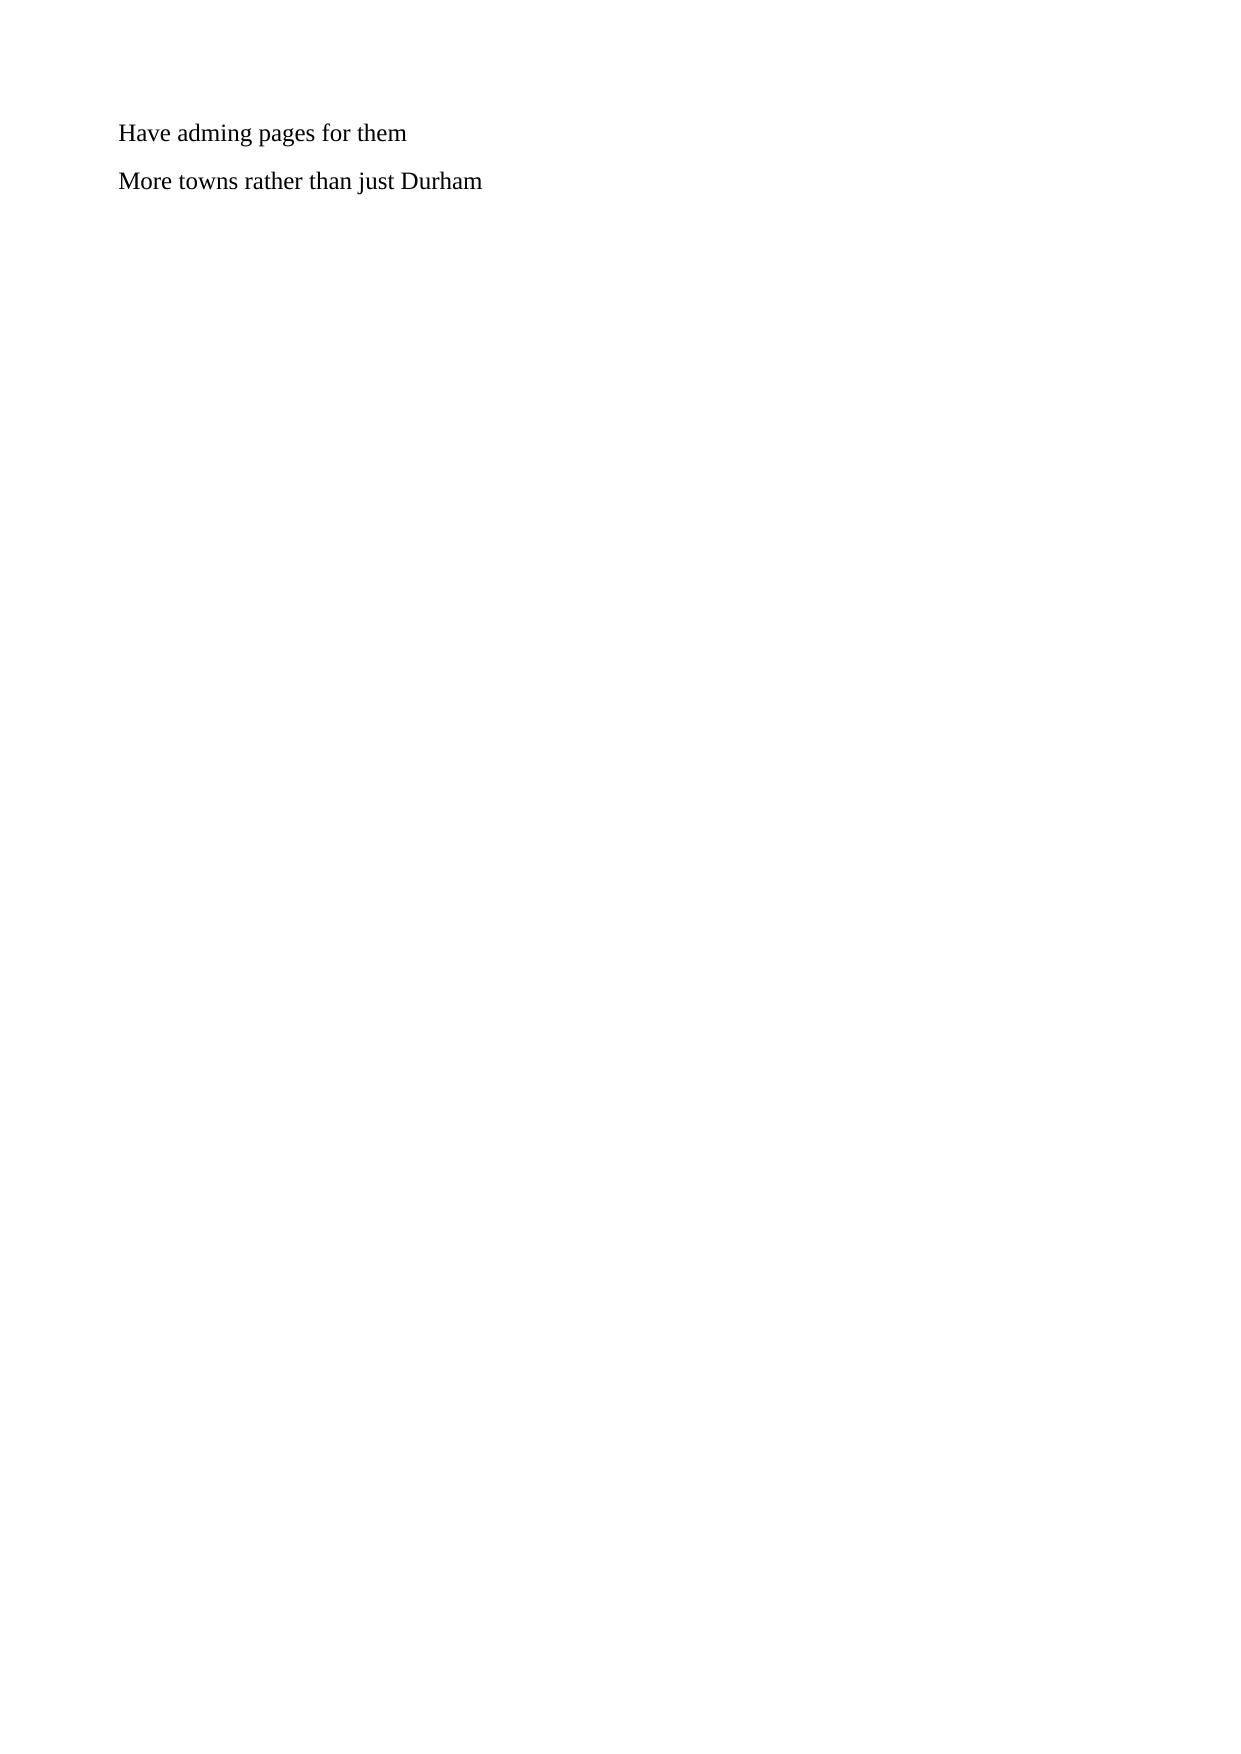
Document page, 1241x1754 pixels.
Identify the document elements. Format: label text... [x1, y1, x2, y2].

text Have adming pages for them [118, 118, 1122, 147]
text More towns rather than just Durham [118, 166, 1122, 194]
